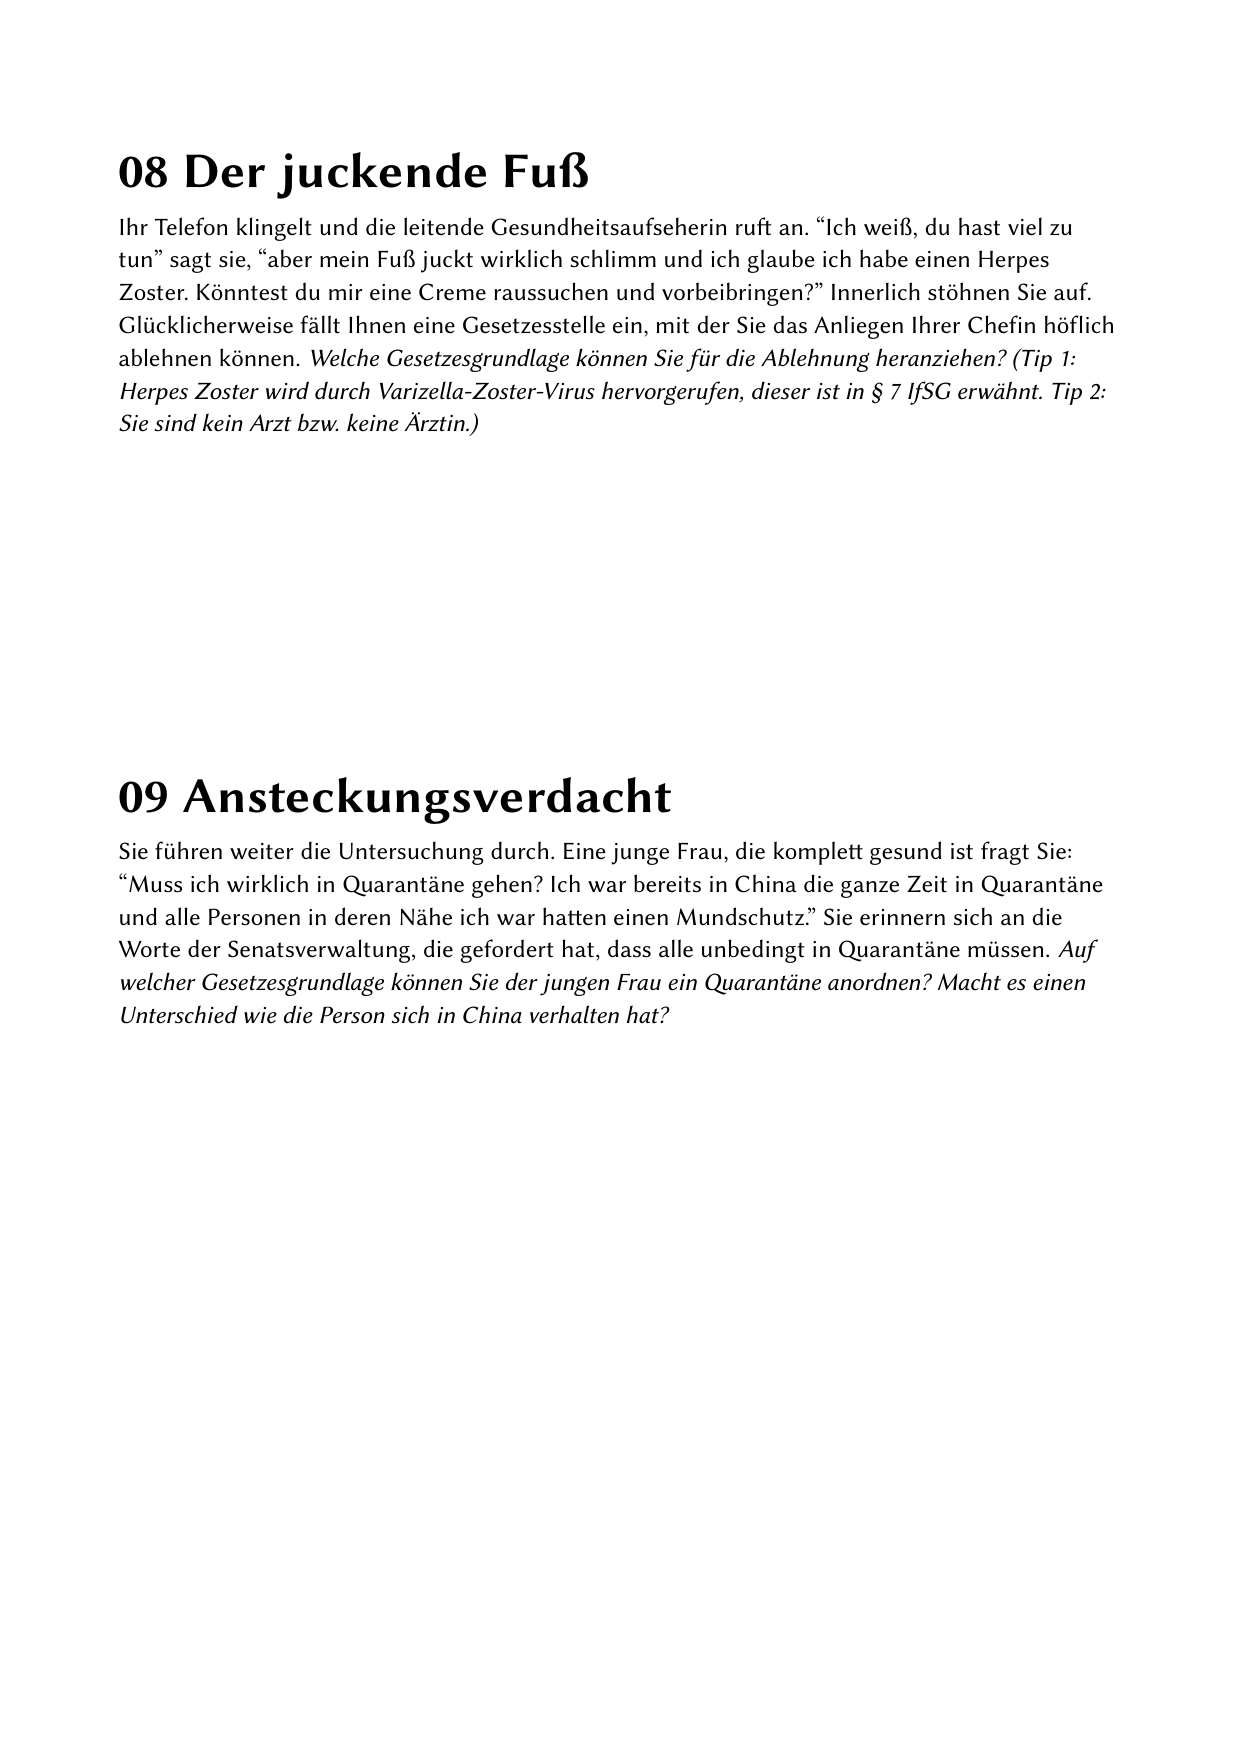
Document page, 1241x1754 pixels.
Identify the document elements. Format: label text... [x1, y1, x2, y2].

text Ihr Telefon klingelt und die leitende Gesundheitsaufseherin ruft an. “Ich weiß, du hast viel zu tun” sagt sie, “aber mein Fuß juckt wirklich schlimm und ich glaube ich habe einen Herpes Zoster. Könntest du mir eine Creme raussuchen und vorbeibringen?” Innerlich stöhnen Sie auf. Glücklicherweise fällt Ihnen eine Gesetzesstelle ein, mit der Sie das Anliegen Ihrer Chefin höflich ablehnen können. Welche Gesetzesgrundlage können Sie für die Ablehnung heranziehen? (Tip 1: Herpes Zoster wird durch Varizella-Zoster-Virus hervorgerufen, dieser ist in § 7 IfSG erwähnt. Tip 2: Sie sind kein Arzt bzw. keine Ärztin.) [118, 213, 1122, 438]
subtitle 09 Ansteckungsverdacht [118, 767, 1122, 824]
subtitle 08 Der juckende Fuß [118, 143, 1122, 200]
text Sie führen weiter die Untersuchung durch. Eine junge Frau, die komplett gesund ist fragt Sie: “Muss ich wirklich in Quarantäne gehen? Ich war bereits in China die ganze Zeit in Quarantäne und alle Personen in deren Nähe ich war hatten einen Mundschutz.” Sie erinnern sich an die Worte der Senatsverwaltung, die gefordert hat, dass alle unbedingt in Quarantäne müssen. Auf welcher Gesetzesgrundlage können Sie der jungen Frau ein Quarantäne anordnen? Macht es einen Unterschied wie die Person sich in China verhalten hat? [118, 837, 1122, 1029]
